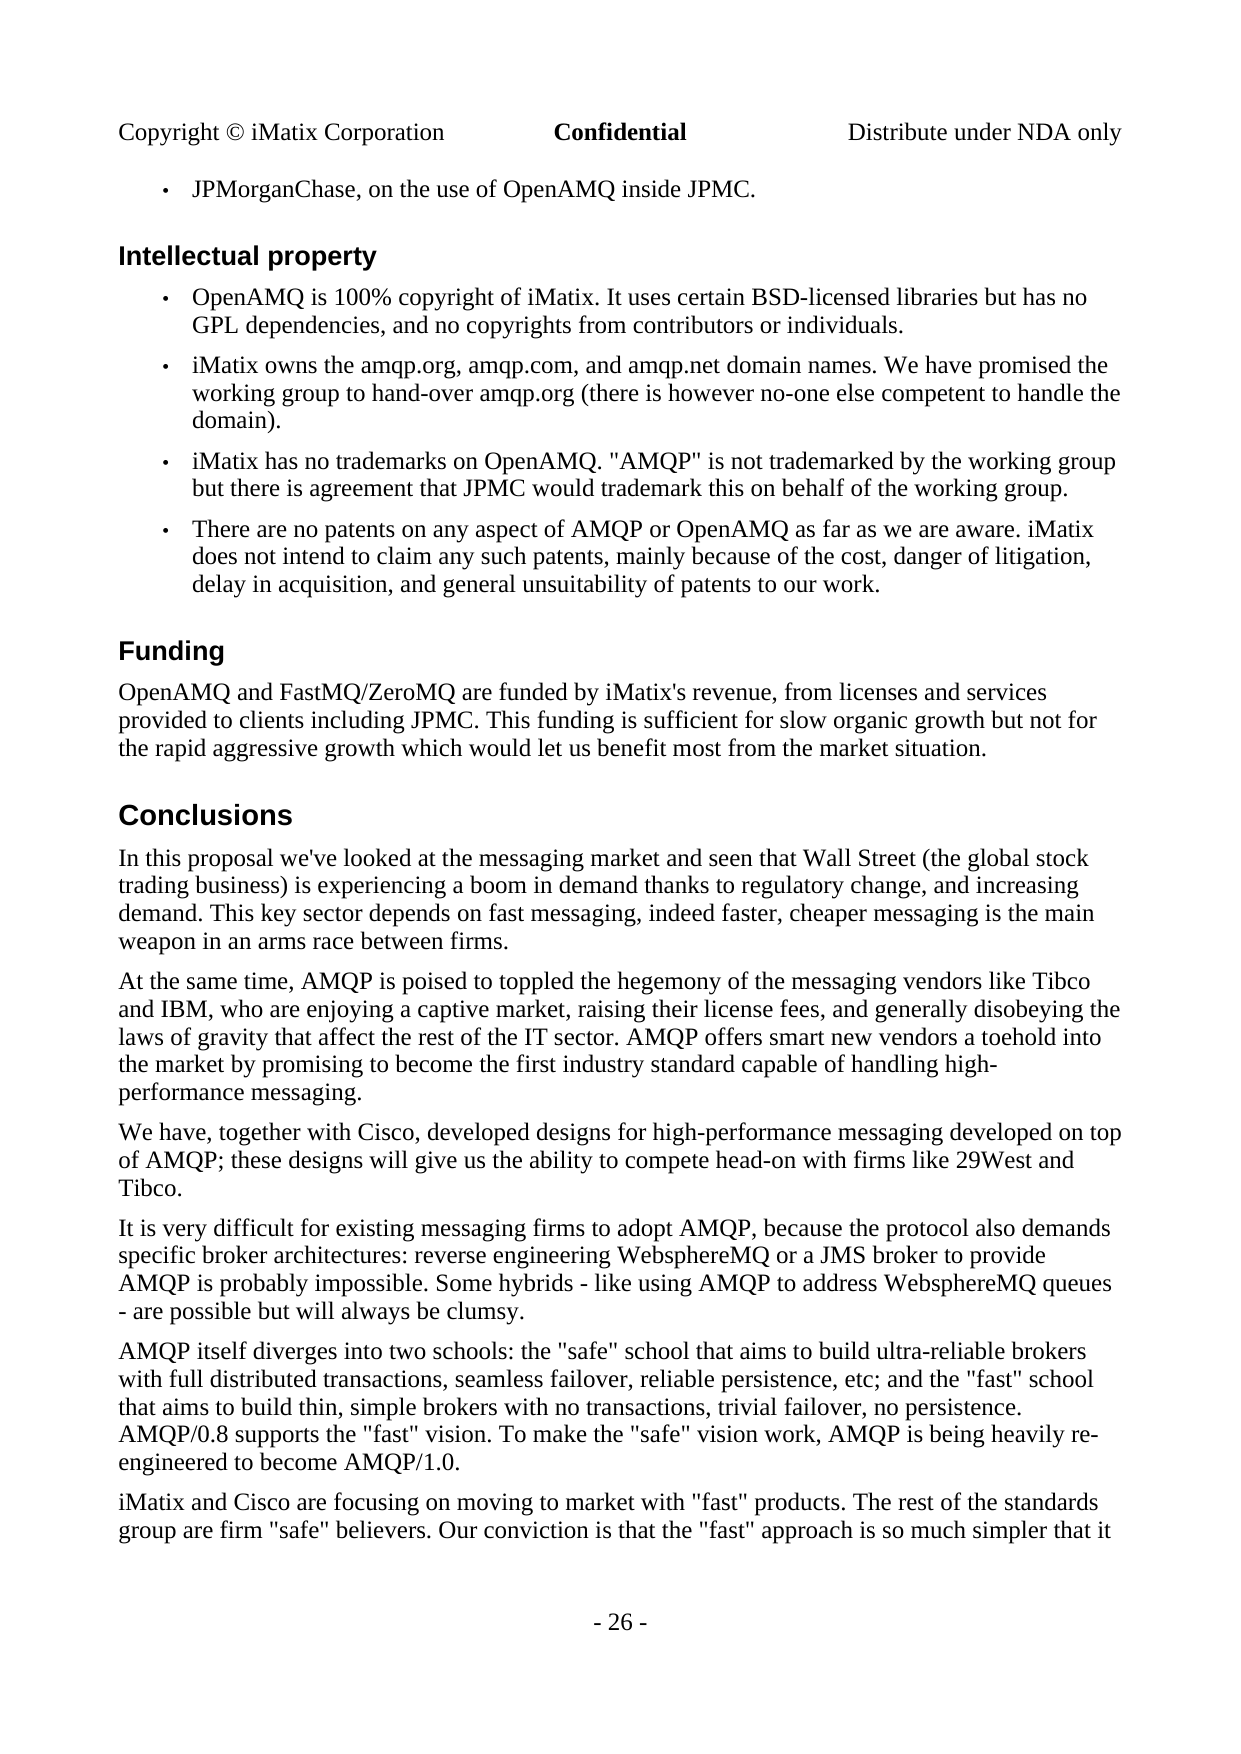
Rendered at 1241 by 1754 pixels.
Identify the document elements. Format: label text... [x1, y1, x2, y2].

list iMatix has no trademarks on OpenAMQ. "AMQP" is not trademarked by the working group but there is agreement that JPMC would trademark this on behalf of the working group. [162, 447, 1122, 502]
list JPMorganChase, on the use of OpenAMQ inside JPMC. [162, 175, 1122, 203]
list There are no patents on any aspect of AMQP or OpenAMQ as far as we are aware. iMatix does not intend to claim any such patents, mainly because of the cost, danger of litigation, delay in acquisition, and general unsuitability of patents to our work. [162, 515, 1122, 598]
text We have, together with Cisco, developed designs for high-performance messaging developed on top of AMQP; these designs will give us the ability to compete head-on with firms like 29West and Tibco. [118, 1118, 1122, 1201]
subtitle Intellectual property [118, 241, 1122, 271]
subtitle Funding [118, 635, 1122, 666]
text AMQP itself diverges into two schools: the "safe" school that aims to build ultra-reliable brokers with full distributed transactions, seamless failover, reliable persistence, etc; and the "fast" school that aims to build thin, simple brokers with no transactions, trivial failover, no persistence. AMQP/0.8 supports the "fast" vision. To make the "safe" vision work, AMQP is being heavily re-engineered to become AMQP/1.0. [118, 1337, 1122, 1476]
text It is very difficult for existing messaging firms to adopt AMQP, because the protocol also demands specific broker architectures: reverse engineering WebsphereMQ or a JMS broker to provide AMQP is probably impossible. Some hybrids - like using AMQP to address WebsphereMQ queues - are possible but will always be clumsy. [118, 1214, 1122, 1325]
list OpenAMQ is 100% copyright of iMatix. It uses certain BSD-licensed libraries but has no GPL dependencies, and no copyrights from contributors or individuals. [162, 283, 1122, 339]
subtitle Conclusions [118, 799, 1122, 831]
text iMatix and Cisco are focusing on moving to market with "fast" products. The rest of the standards group are firm "safe" believers. Our conviction is that the "fast" approach is so much simpler that it [118, 1488, 1122, 1544]
text At the same time, AMQP is poised to toppled the hegemony of the messaging vendors like Tibco and IBM, who are enjoying a captive market, raising their license fees, and generally disobeying the laws of gravity that affect the rest of the IT sector. AMQP offers smart new vendors a toehold into the market by promising to become the first industry standard capable of handling high-performance messaging. [118, 967, 1122, 1106]
text In this proposal we've looked at the messaging market and seen that Wall Street (the global stock trading business) is experiencing a boom in demand thanks to regulatory change, and increasing demand. This key sector depends on fast messaging, indeed faster, cheaper messaging is the main weapon in an arms race between firms. [118, 844, 1122, 955]
list iMatix owns the amqp.org, amqp.com, and amqp.net domain names. We have promised the working group to hand-over amqp.org (there is however no-one else competent to handle the domain). [162, 351, 1122, 434]
text OpenAMQ and FastMQ/ZeroMQ are funded by iMatix's revenue, from licenses and services provided to clients including JPMC. This funding is sufficient for slow organic growth but not for the rapid aggressive growth which would let us benefit most from the market situation. [118, 678, 1122, 761]
